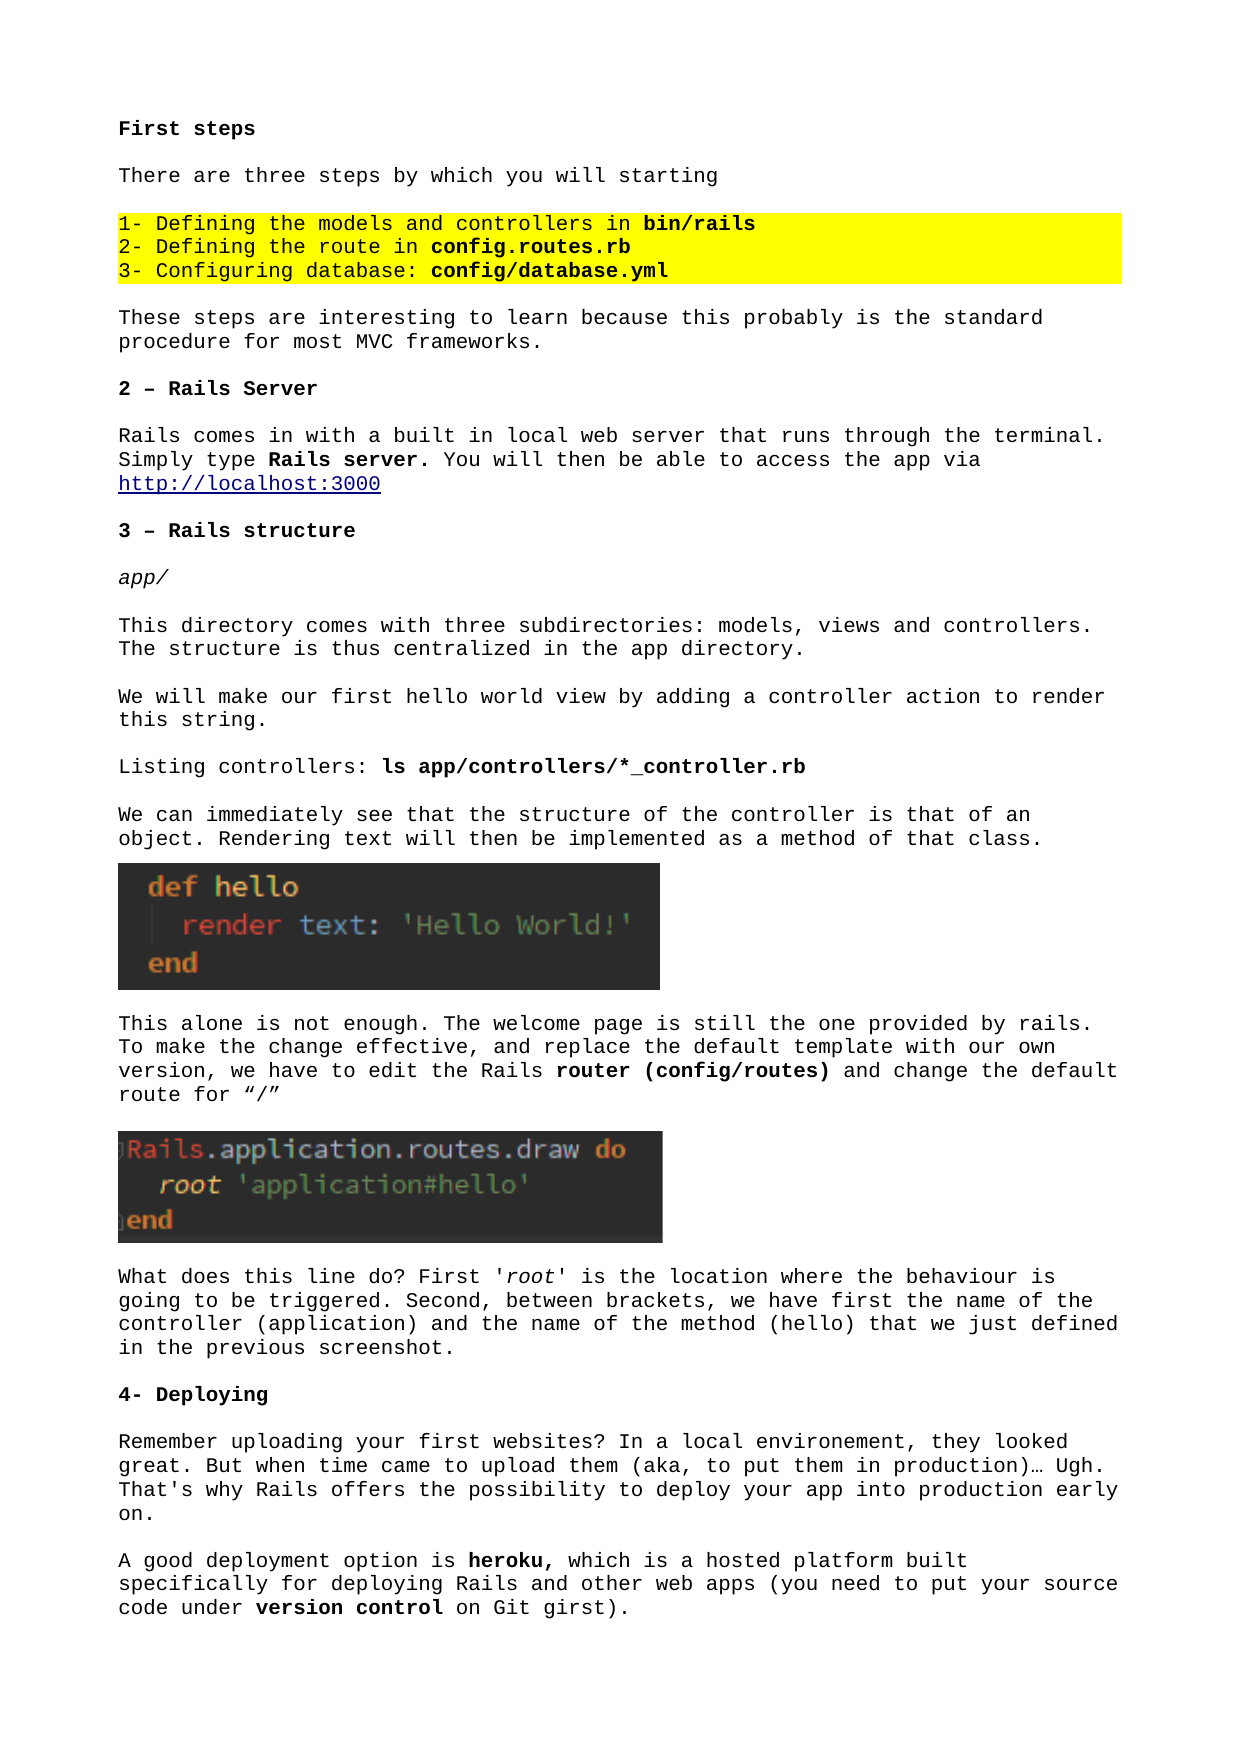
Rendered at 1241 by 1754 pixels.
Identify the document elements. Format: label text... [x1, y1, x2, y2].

text First steps [118, 118, 1122, 142]
text 3 – Rails structure [118, 520, 1122, 544]
text What does this line do? First 'root' is the location where the behaviour is going to be triggered. Second, between brackets, we have first the name of the controller (application) and the name of the method (hello) that we just defined in the previous screenshot. [118, 1266, 1122, 1361]
text 1- Defining the models and controllers in bin/rails [118, 213, 1122, 236]
text We can immediately see that the structure of the controller is that of an object. Rendering text will then be implemented as a method of that class. [118, 804, 1122, 851]
text Remember uploading your first websites? In a local environement, they looked great. But when time came to upload them (aka, to put them in production)… Ugh. That's why Rails offers the possibility to deploy your app into production early on. [118, 1432, 1122, 1526]
text The structure is thus centralized in the app directory. [118, 638, 1122, 662]
text This alone is not enough. The welcome page is still the one provided by rails. To make the change effective, and replace the default template with our own version, we have to edit the Rails router (config/routes) and change the default route for “/” [118, 1013, 1122, 1107]
picture [118, 863, 660, 990]
text These steps are interesting to learn because this probably is the standard procedure for most MVC frameworks. [118, 307, 1122, 354]
text app/ [118, 567, 1122, 591]
text 2 – Rails Server [118, 378, 1122, 402]
text Listing controllers: ls app/controllers/*_controller.rb [118, 757, 1122, 780]
text Rails comes in with a built in local web server that runs through the terminal. Simply type Rails server. You will then be able to access the app via http://localhost:3000 [118, 426, 1122, 496]
text A good deployment option is heroku, which is a hosted platform built specifically for deploying Rails and other web apps (you need to put your source code under version control on Git girst). [118, 1550, 1122, 1621]
text 3- Configuring database: config/database.yml [118, 260, 1122, 284]
text We will make our first hello world view by adding a controller action to render this string. [118, 686, 1122, 733]
text 2- Defining the route in config.routes.rb [118, 236, 1122, 260]
picture [118, 1131, 663, 1243]
text 4- Deploying [118, 1384, 1122, 1408]
text There are three steps by which you will starting [118, 165, 1122, 189]
text This directory comes with three subdirectories: models, views and controllers. [118, 615, 1122, 638]
